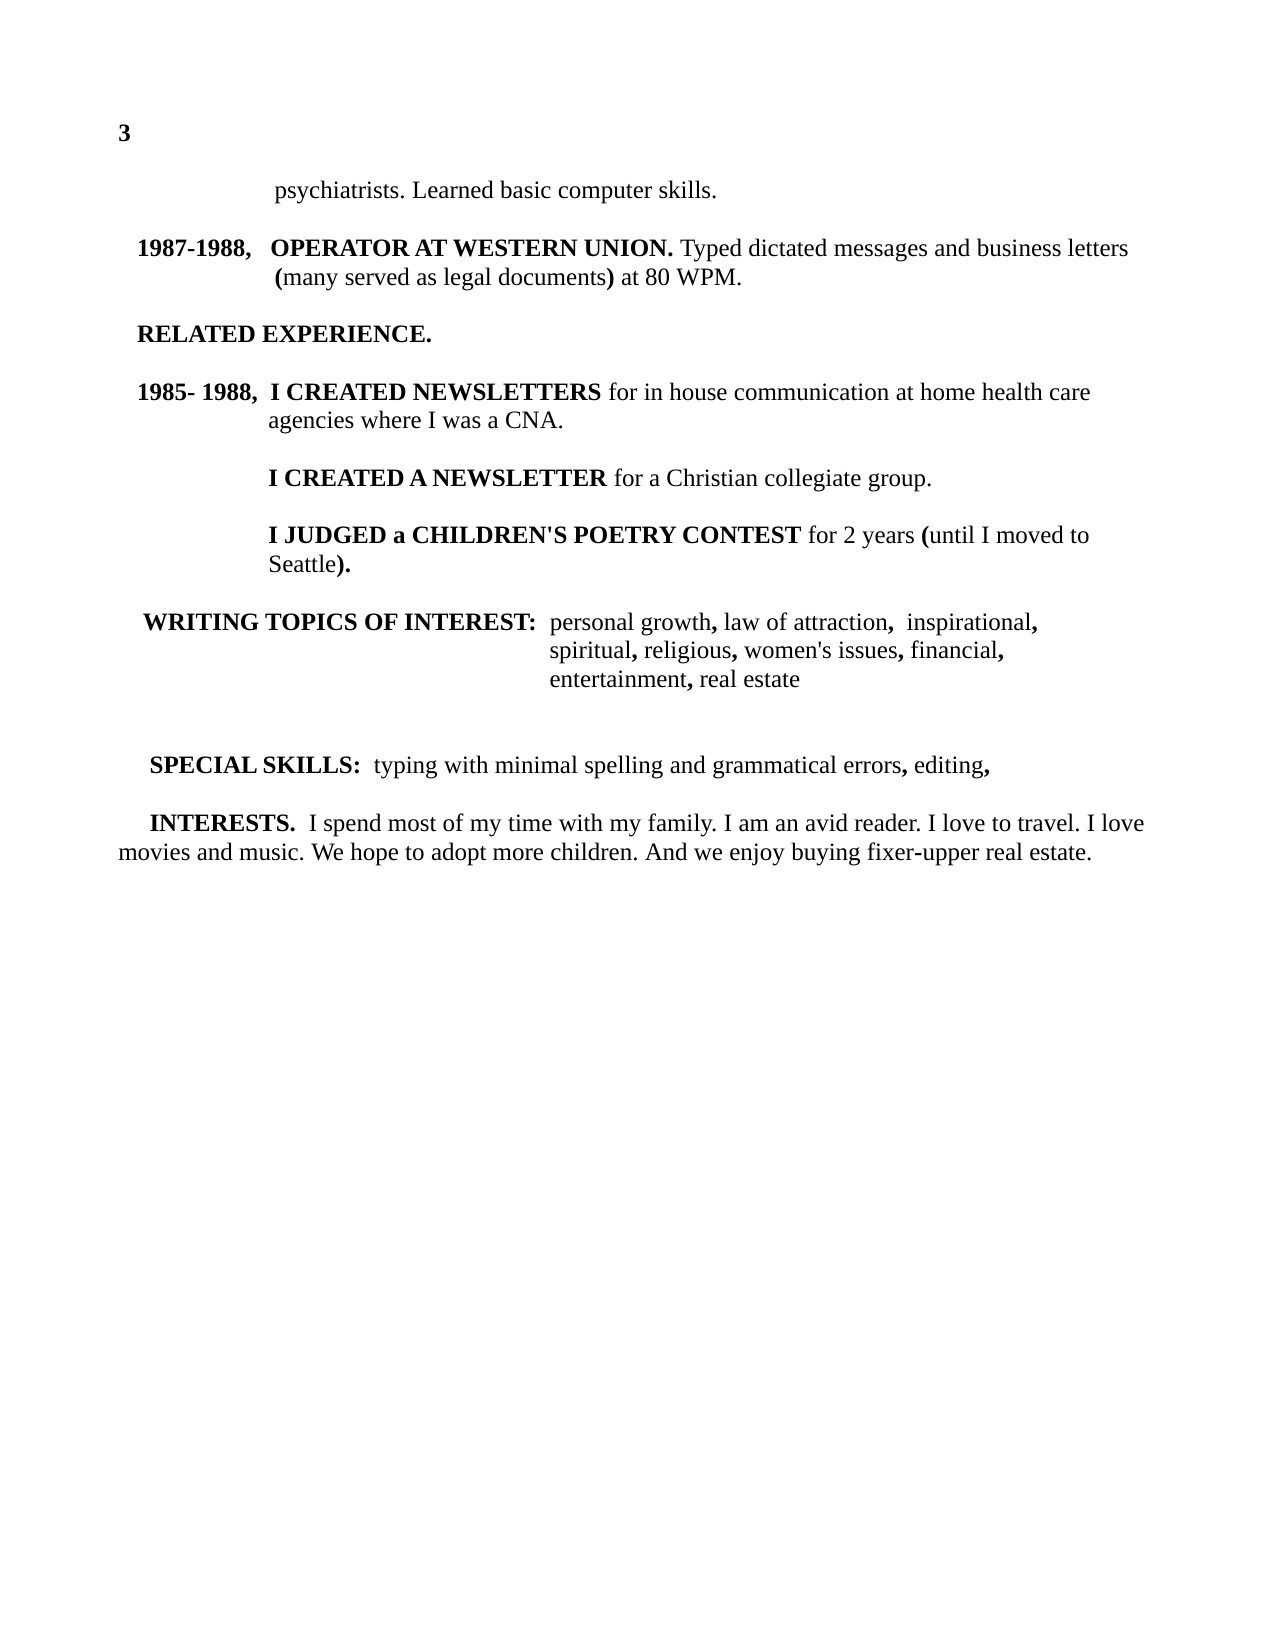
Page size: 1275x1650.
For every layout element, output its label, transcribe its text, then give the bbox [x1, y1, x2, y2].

text 3 [118, 118, 1157, 147]
text psychiatrists. Learned basic computer skills. [118, 176, 1157, 204]
text INTERESTS. I spend most of my time with my family. I am an avid reader. I love to travel. I love movies and music. We hope to adopt more children. And we enjoy buying fixer-upper real estate. [118, 808, 1157, 866]
text SPECIAL SKILLS: typing with minimal spelling and grammatical errors, editing, [118, 751, 1157, 779]
text (many served as legal documents) at 80 WPM. [118, 262, 1157, 291]
text 1985- 1988, I CREATED NEWSLETTERS for in house communication at home health care [118, 377, 1157, 406]
text RELATED EXPERIENCE. [118, 319, 1157, 348]
text entertainment, real estate [118, 664, 1157, 693]
text WRITING TOPICS OF INTEREST: personal growth, law of attraction, inspirational, [118, 607, 1157, 636]
text I JUDGED a CHILDREN'S POETRY CONTEST for 2 years (until I moved to [118, 521, 1157, 549]
text spiritual, religious, women's issues, financial, [118, 636, 1157, 664]
text 1987-1988, OPERATOR AT WESTERN UNION. Typed dictated messages and business letters [118, 233, 1157, 262]
text I CREATED A NEWSLETTER for a Christian collegiate group. [118, 463, 1157, 492]
text agencies where I was a CNA. [118, 406, 1157, 434]
text Seattle). [118, 549, 1157, 578]
